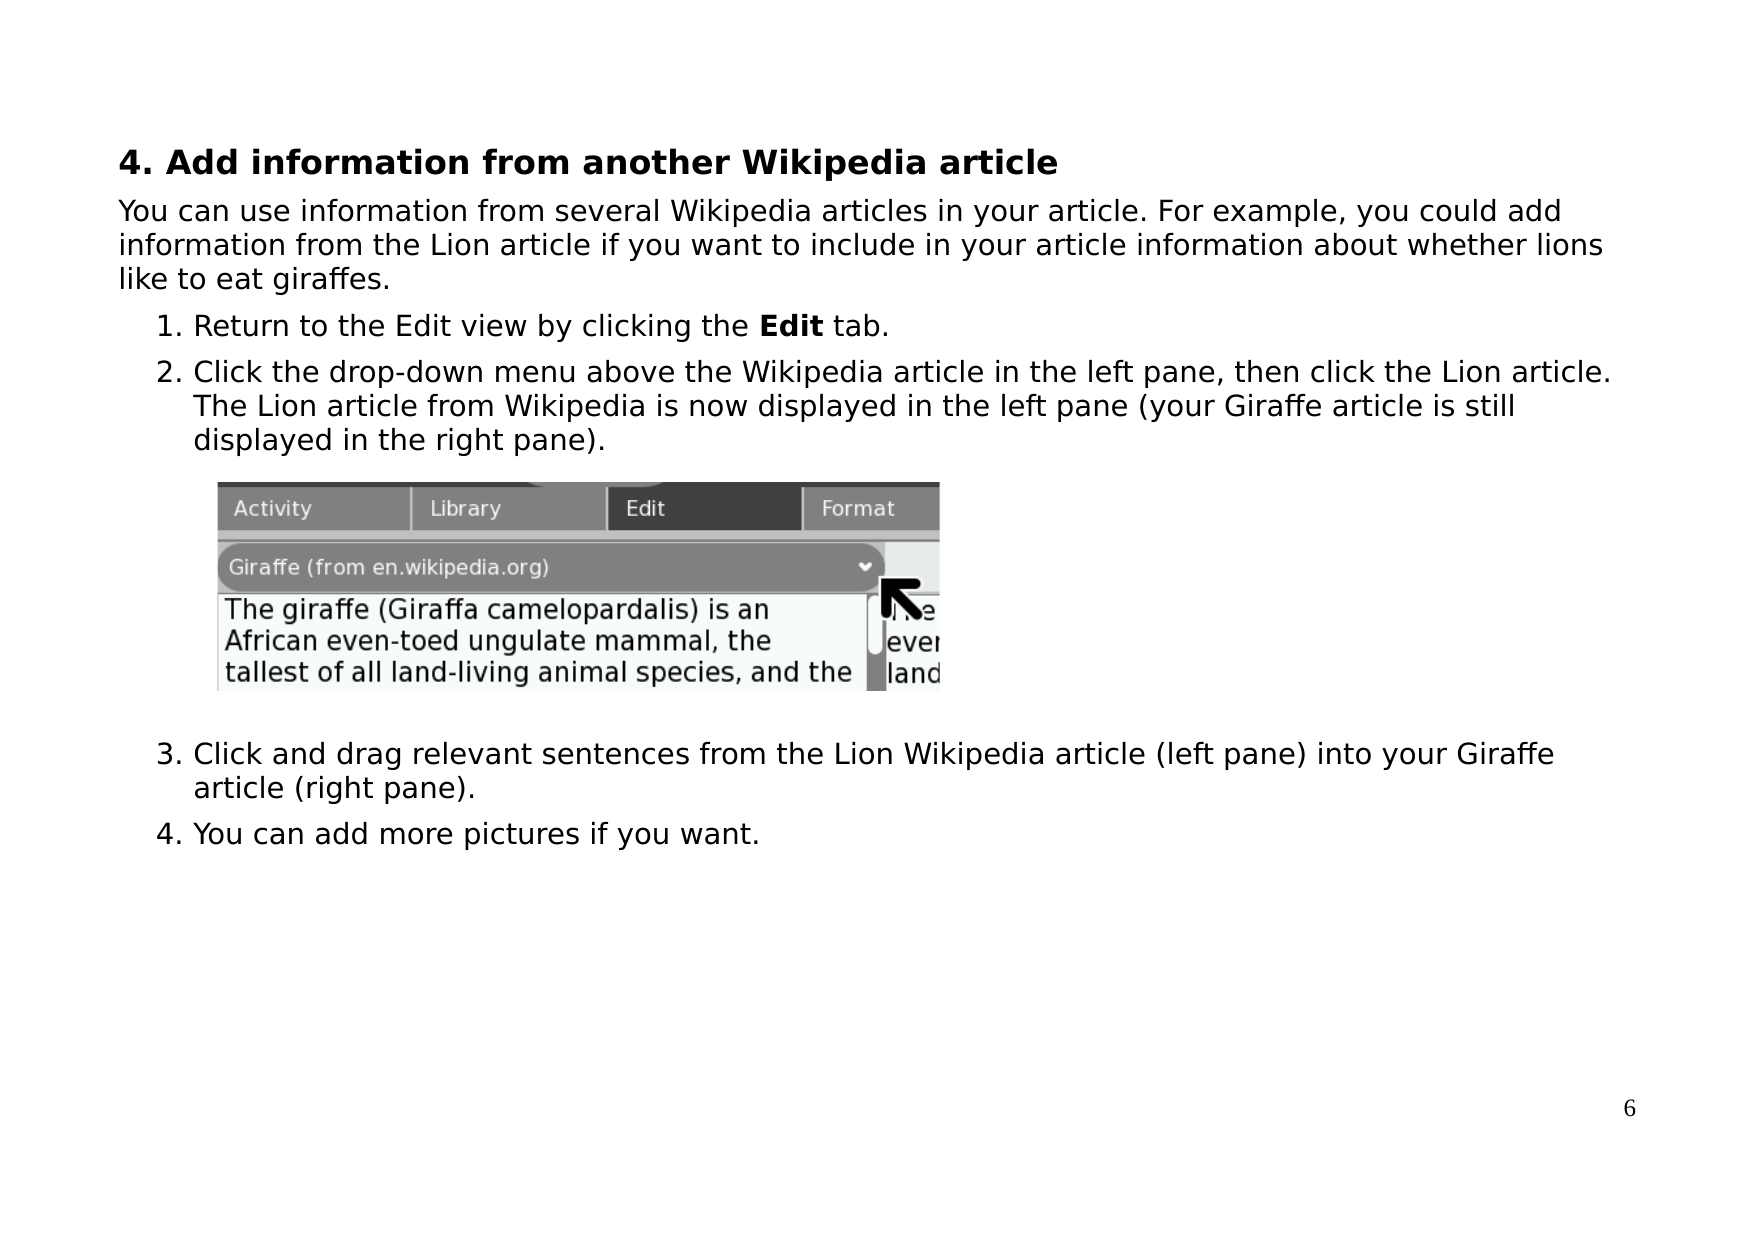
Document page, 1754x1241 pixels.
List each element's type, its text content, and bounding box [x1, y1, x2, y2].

picture [217, 482, 940, 691]
list Return to the Edit view by clicking the Edit tab. [156, 309, 1636, 343]
subtitle 4. Add information from another Wikipedia article [118, 143, 1636, 182]
list Click the drop-down menu above the Wikipedia article in the left pane, then click the Lion article. The Lion article from Wikipedia is now displayed in the left pane (your Giraffe article is still displayed in the right pane). [156, 355, 1636, 457]
text You can use information from several Wikipedia articles in your article. For example, you could add information from the Lion article if you want to include in your article information about whether lions like to eat giraffes. [118, 194, 1636, 296]
list Click and drag relevant sentences from the Lion Wikipedia article (left pane) into your Giraffe article (right pane). [156, 737, 1636, 805]
list You can add more pictures if you want. [156, 818, 1636, 852]
